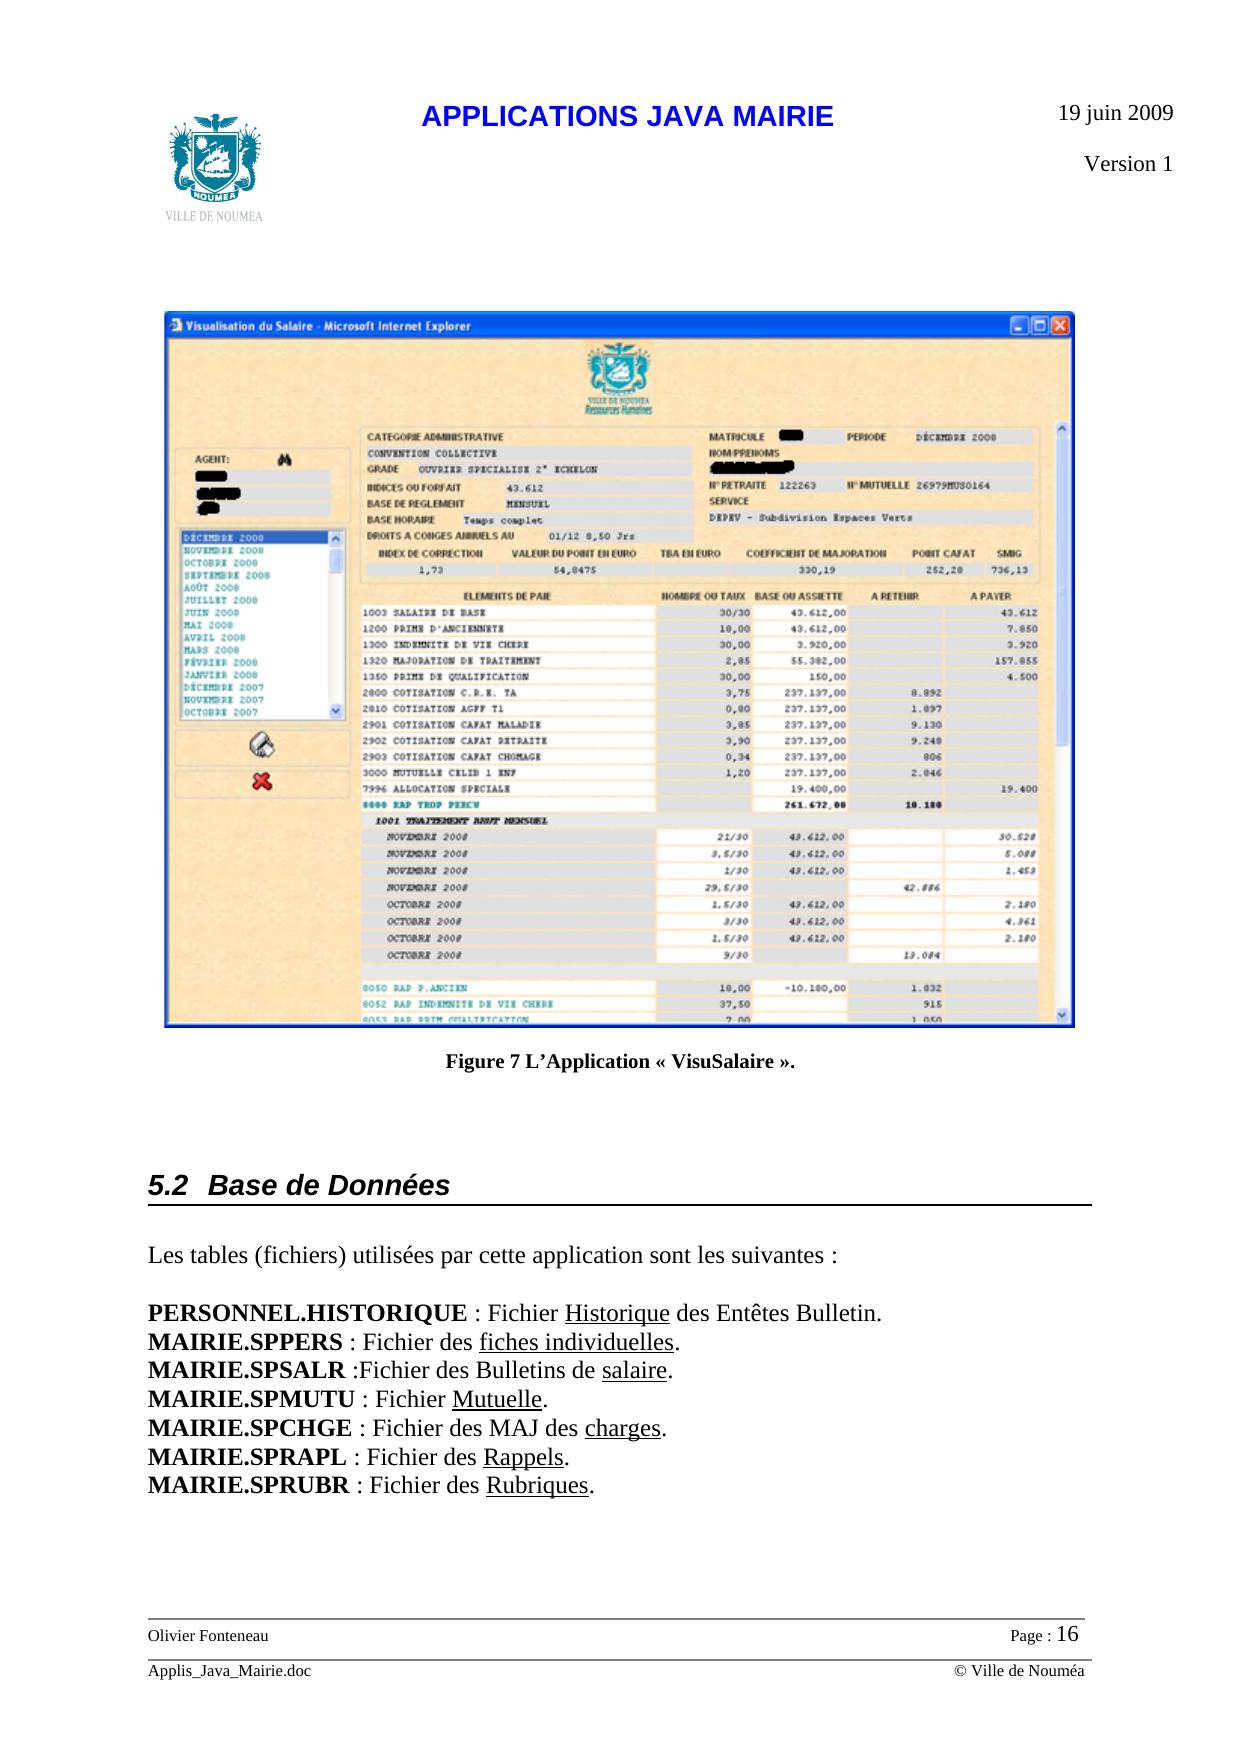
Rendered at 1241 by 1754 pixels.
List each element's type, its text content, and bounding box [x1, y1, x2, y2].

picture [164, 311, 1075, 1028]
text PERSONNEL.HISTORIQUE : Fichier Historique des Entêtes Bulletin. [148, 1298, 1092, 1327]
text MAIRIE.SPRUBR : Fichier des Rubriques. [148, 1471, 1092, 1499]
text MAIRIE.SPMUTU : Fichier Mutuelle. [148, 1384, 1092, 1413]
picture [164, 107, 264, 227]
text Figure 7 L’Application « VisuSalaire ». [148, 1049, 1092, 1073]
text MAIRIE.SPSALR :Fichier des Bulletins de salaire. [148, 1356, 1092, 1384]
subtitle Base de Données [148, 1168, 1092, 1204]
text MAIRIE.SPRAPL : Fichier des Rappels. [148, 1442, 1092, 1471]
text Les tables (fichiers) utilisées par cette application sont les suivantes : [148, 1241, 1092, 1269]
text MAIRIE.SPCHGE : Fichier des MAJ des charges. [148, 1413, 1092, 1442]
text MAIRIE.SPPERS : Fichier des fiches individuelles. [148, 1327, 1092, 1356]
